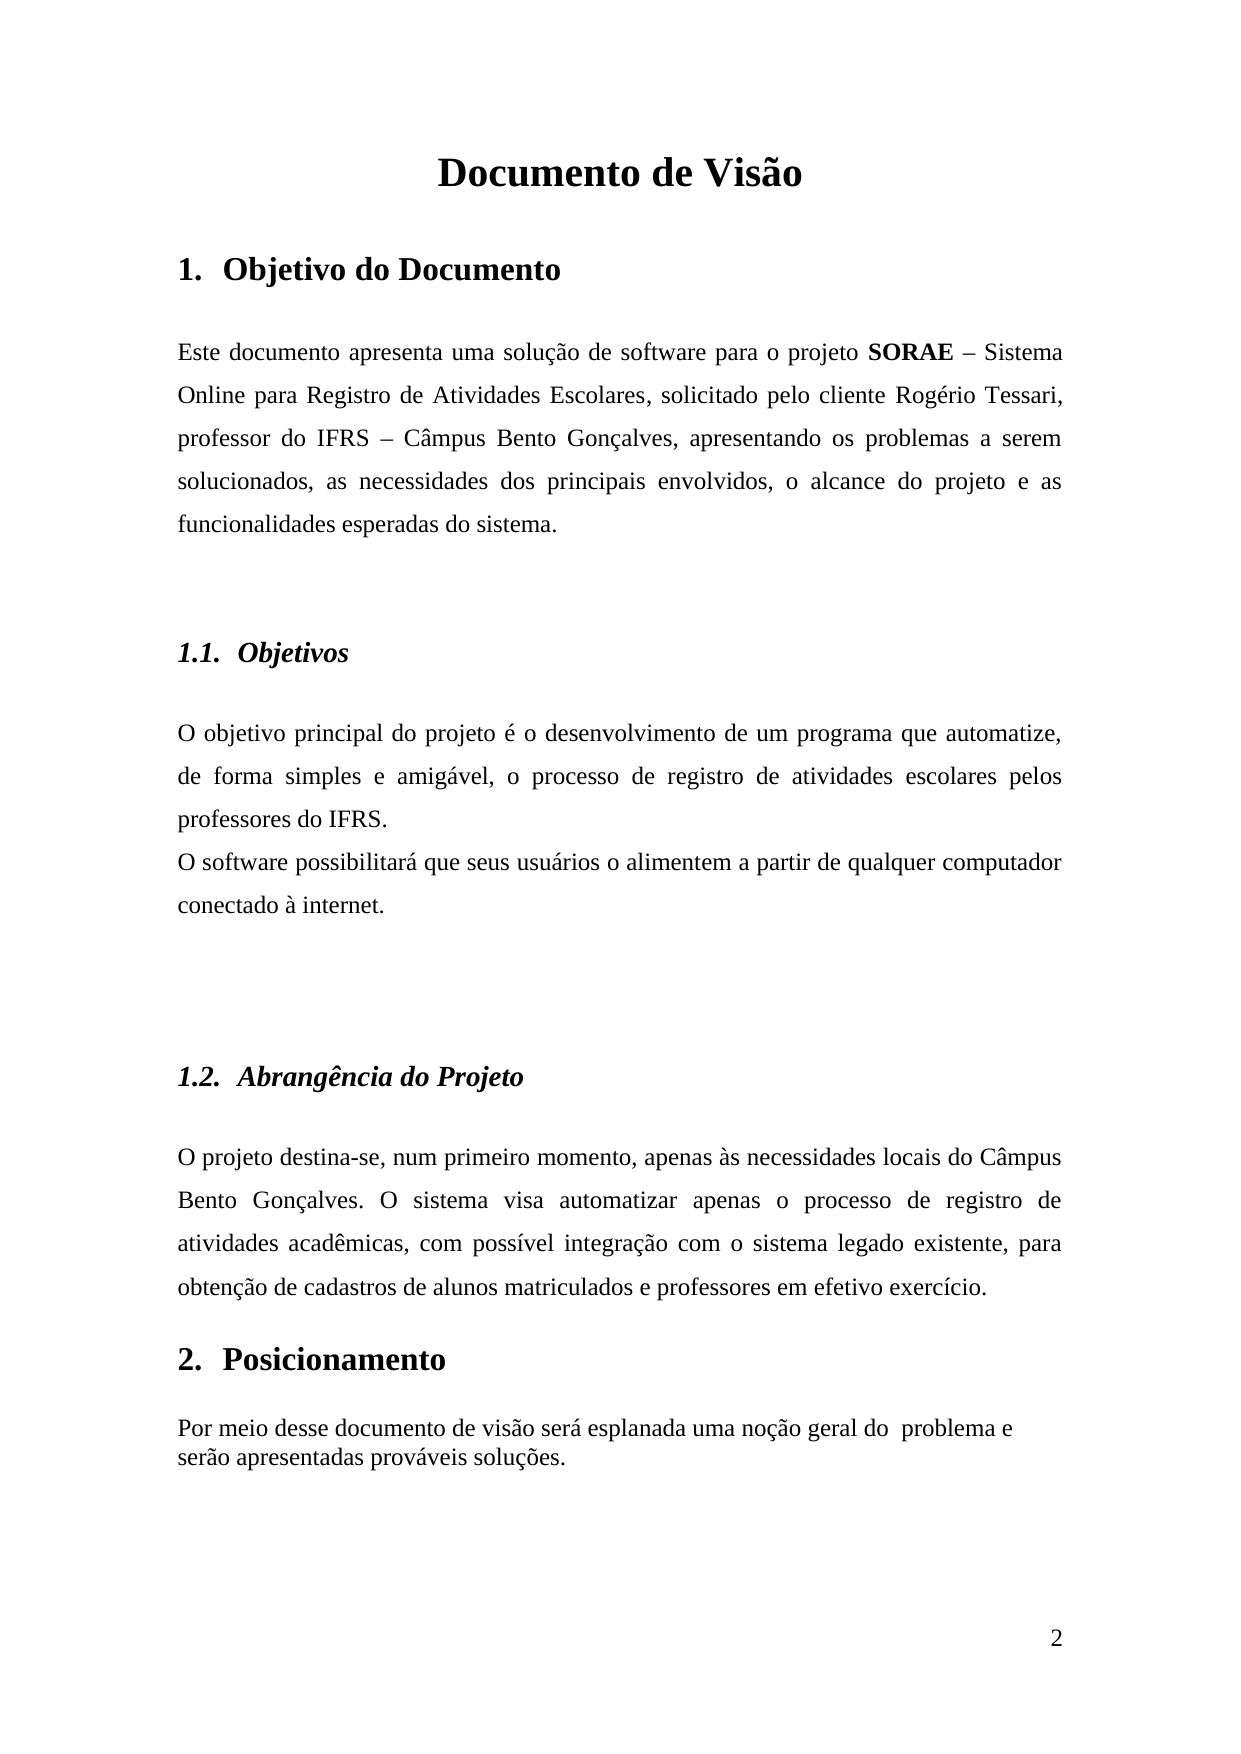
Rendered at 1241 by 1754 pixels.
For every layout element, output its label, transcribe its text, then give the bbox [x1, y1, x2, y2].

subtitle 1.2. Abrangência do Projeto [177, 1059, 1063, 1093]
subtitle 2. Posicionamento [177, 1340, 1063, 1378]
text Documento de Visão [177, 148, 1063, 196]
text Por meio desse documento de visão será esplanada uma noção geral do problema e serão apresentadas prováveis soluções. [177, 1413, 1063, 1471]
subtitle 1. Objetivo do Documento [177, 249, 1063, 288]
text O objetivo principal do projeto é o desenvolvimento de um programa que automatize, de forma simples e amigável, o processo de registro de atividades escolares pelos professores do IFRS. [177, 718, 1063, 833]
subtitle 1.1. Objetivos [177, 635, 1063, 669]
text O projeto destina-se, num primeiro momento, apenas às necessidades locais do Câmpus Bento Gonçalves. O sistema visa automatizar apenas o processo de registro de atividades acadêmicas, com possível integração com o sistema legado existente, para obtenção de cadastros de alunos matriculados e professores em efetivo exercício. [177, 1142, 1063, 1300]
text O software possibilitará que seus usuários o alimentem a partir de qualquer computador conectado à internet. [177, 847, 1063, 919]
text Este documento apresenta uma solução de software para o projeto SORAE – Sistema Online para Registro de Atividades Escolares, solicitado pelo cliente Rogério Tessari, professor do IFRS – Câmpus Bento Gonçalves, apresentando os problemas a serem solucionados, as necessidades dos principais envolvidos, o alcance do projeto e as funcionalidades esperadas do sistema. [177, 337, 1063, 538]
